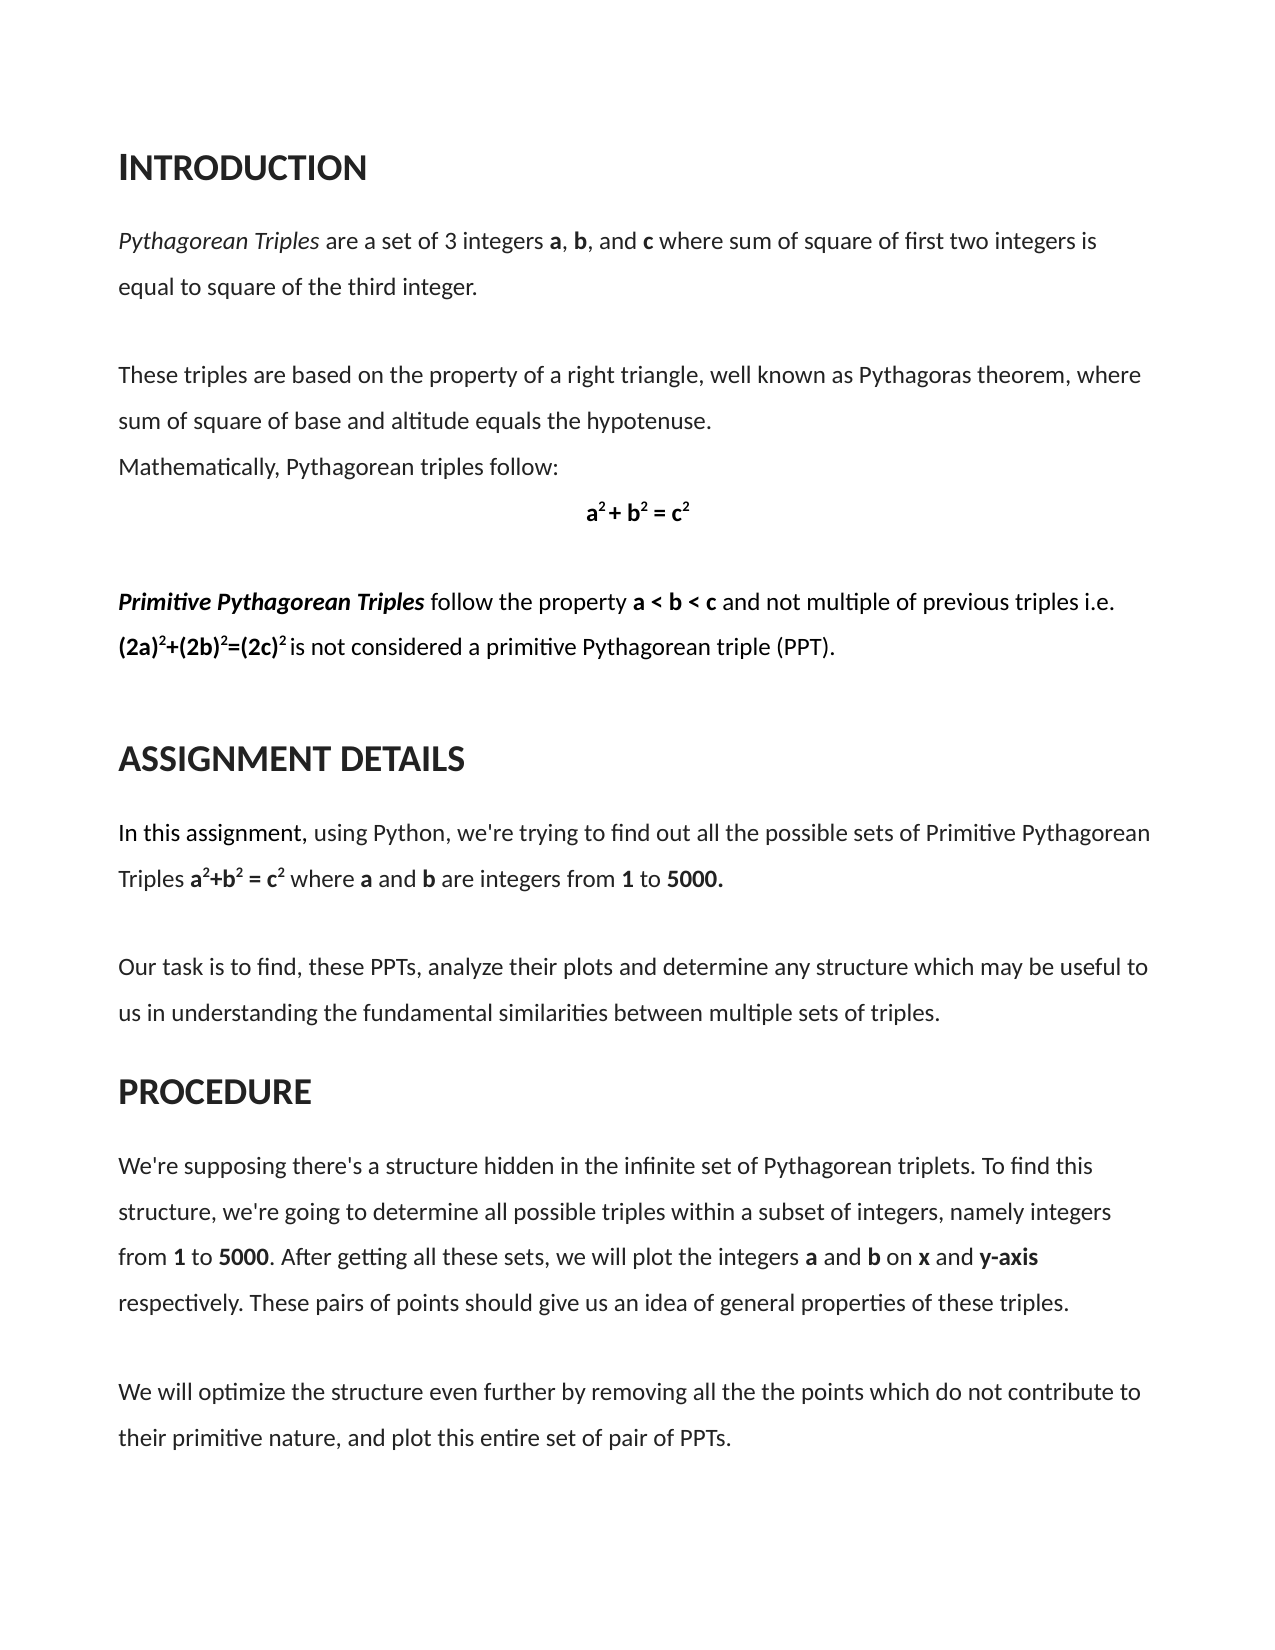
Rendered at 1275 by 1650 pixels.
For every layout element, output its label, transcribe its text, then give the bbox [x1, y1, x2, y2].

subtitle PROCEDURE [118, 1068, 1157, 1114]
text We will optimize the structure even further by removing all the the points which do not contribute to their primitive nature, and plot this entire set of pair of PPTs. [118, 1376, 1157, 1452]
text These triples are based on the property of a right triangle, well known as Pythagoras theorem, where sum of square of base and altitude equals the hypotenuse. [118, 359, 1157, 436]
text Pythagorean Triples are a set of 3 integers a, b, and c where sum of square of first two integers is equal to square of the third integer. [118, 225, 1157, 301]
text a2 + b2 = c2 [118, 497, 1157, 527]
text In this assignment, using Python, we're trying to find out all the possible sets of Primitive Pythagorean Triples a2+b2 = c2 where a and b are integers from 1 to 5000. [118, 817, 1157, 893]
text Primitive Pythagorean Triples follow the property a < b < c and not multiple of previous triples i.e. (2a)2+(2b)2=(2c)2 is not considered a primitive Pythagorean triple (PPT). [118, 586, 1157, 662]
subtitle ASSIGNMENT DETAILS [118, 735, 1157, 781]
text Mathematically, Pythagorean triples follow: [118, 451, 1157, 482]
text Our task is to find, these PPTs, analyze their plots and determine any structure which may be useful to us in understanding the fundamental similarities between multiple sets of triples. [118, 952, 1157, 1028]
text We're supposing there's a structure hidden in the infinite set of Pythagorean triplets. To find this structure, we're going to determine all possible triples within a subset of integers, namely integers from 1 to 5000. After getting all these sets, we will plot the integers a and b on x and y-axis respectively. These pairs of points should give us an idea of general properties of these triples. [118, 1150, 1157, 1318]
subtitle INTRODUCTION [118, 143, 1157, 189]
